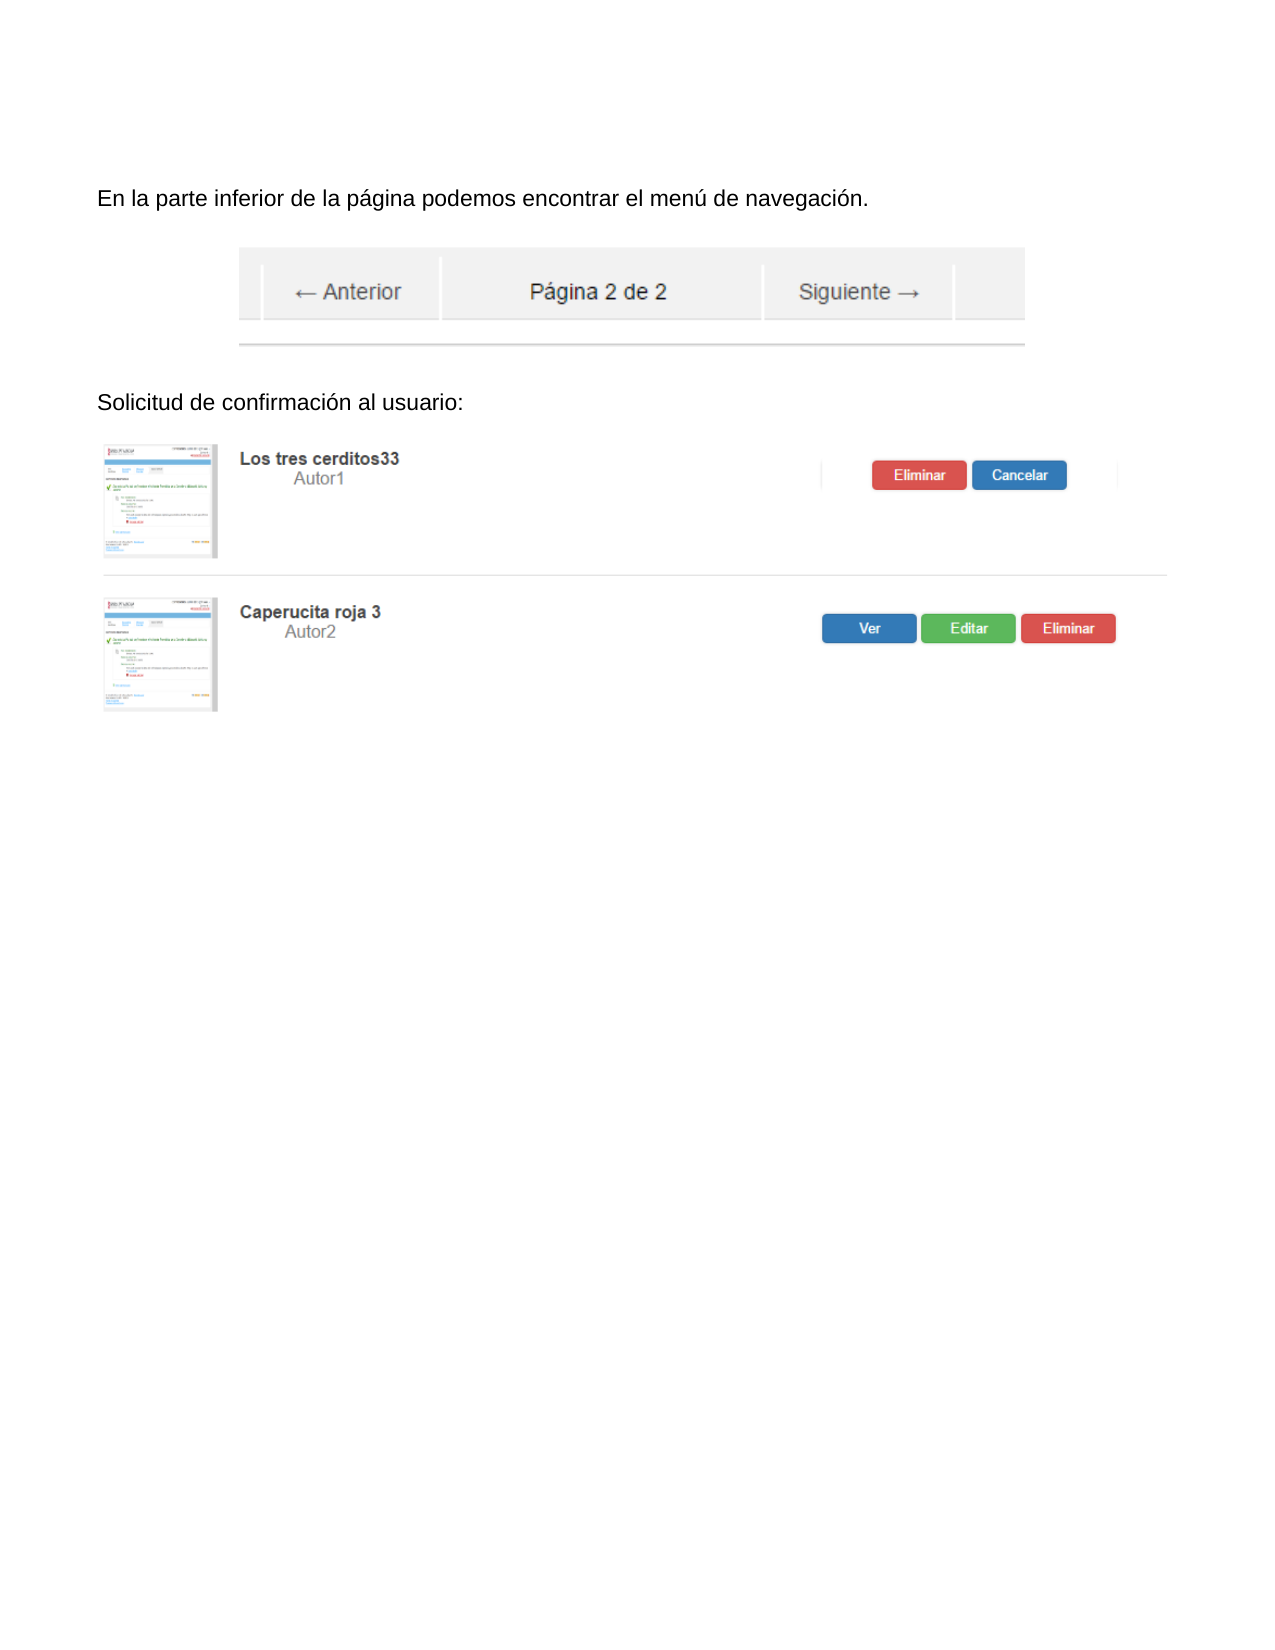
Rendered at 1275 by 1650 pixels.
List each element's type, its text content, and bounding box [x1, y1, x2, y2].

text En la parte inferior de la página podemos encontrar el menú de navegación. [97, 185, 1167, 212]
picture [239, 224, 1025, 347]
text Solicitud de confirmación al usuario: [97, 389, 1167, 416]
picture [96, 428, 1168, 728]
